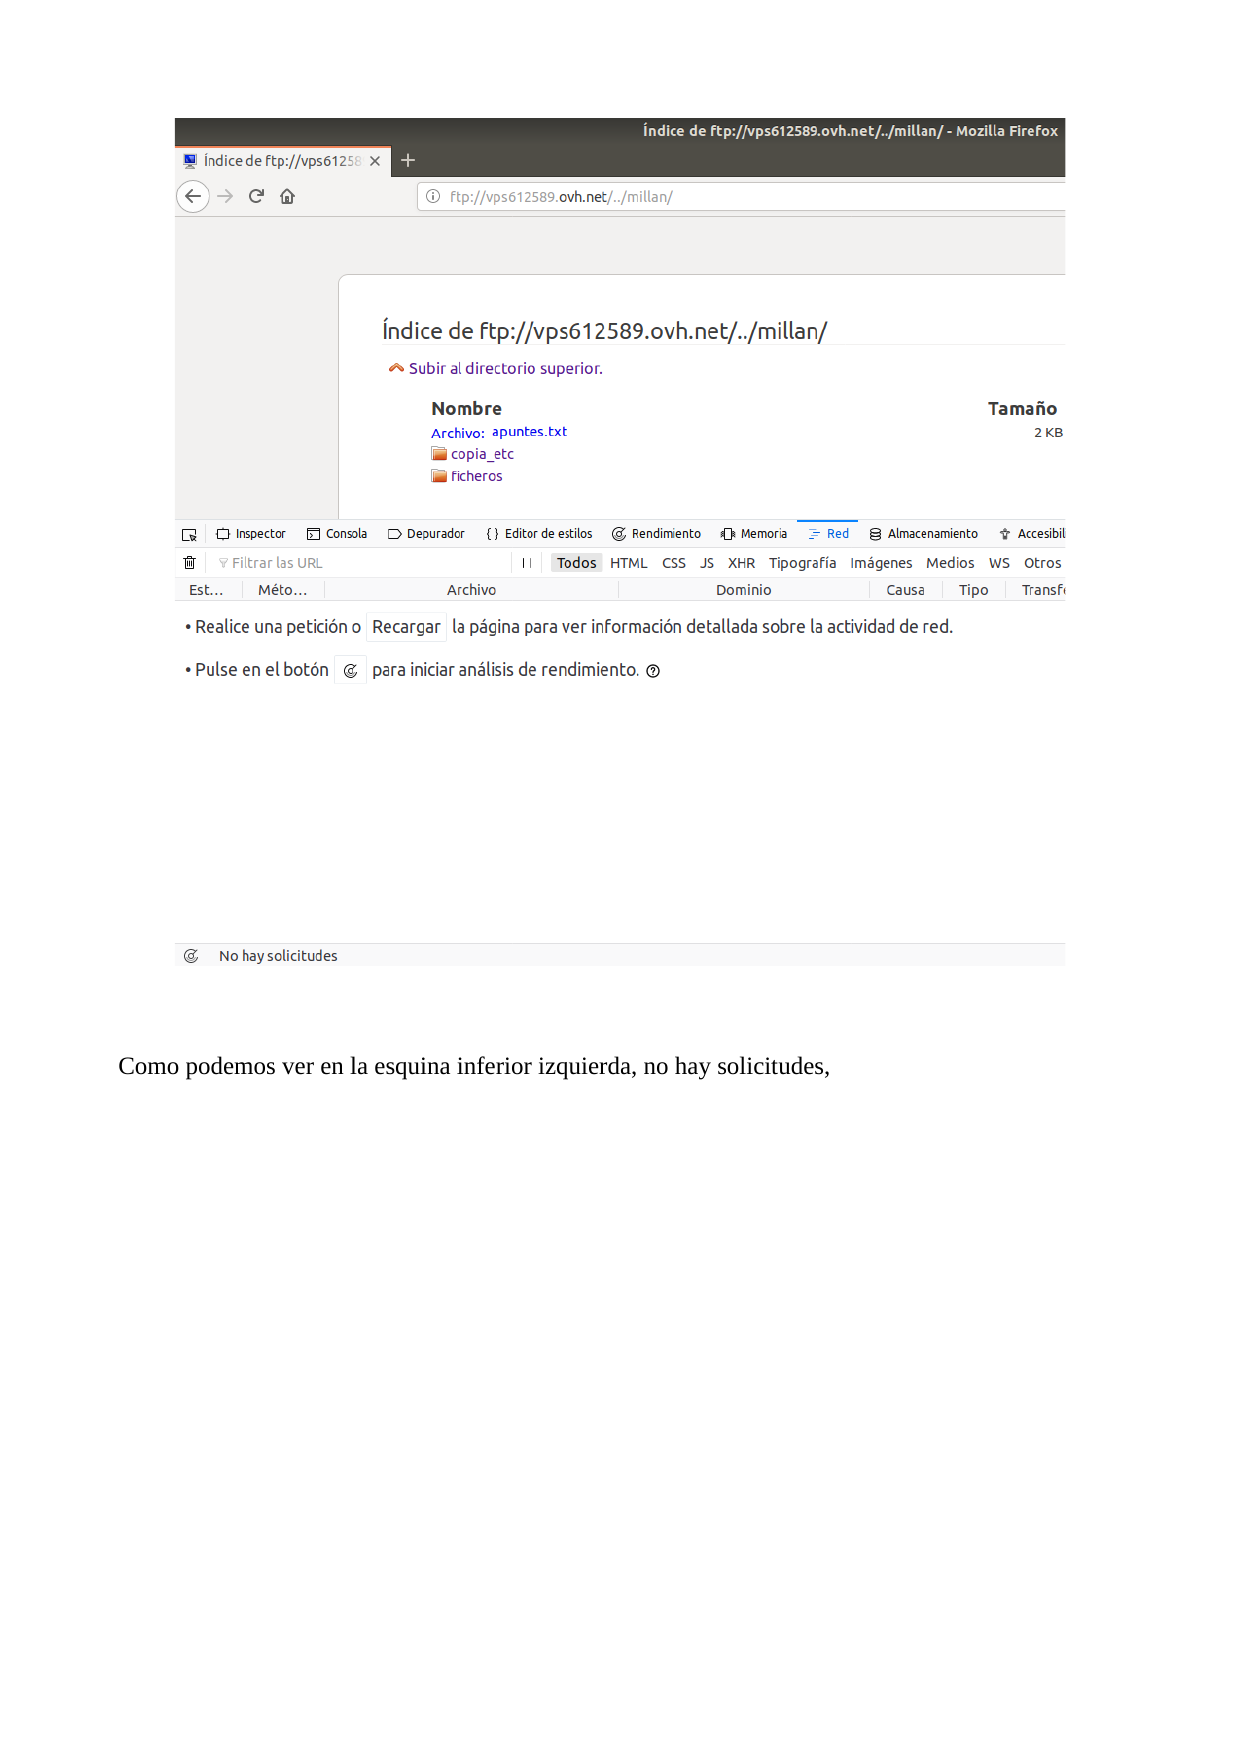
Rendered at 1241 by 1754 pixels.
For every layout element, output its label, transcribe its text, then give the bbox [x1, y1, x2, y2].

picture [174, 118, 1066, 966]
text Como podemos ver en la esquina inferior izquierda, no hay solicitudes, [118, 1051, 1122, 1080]
